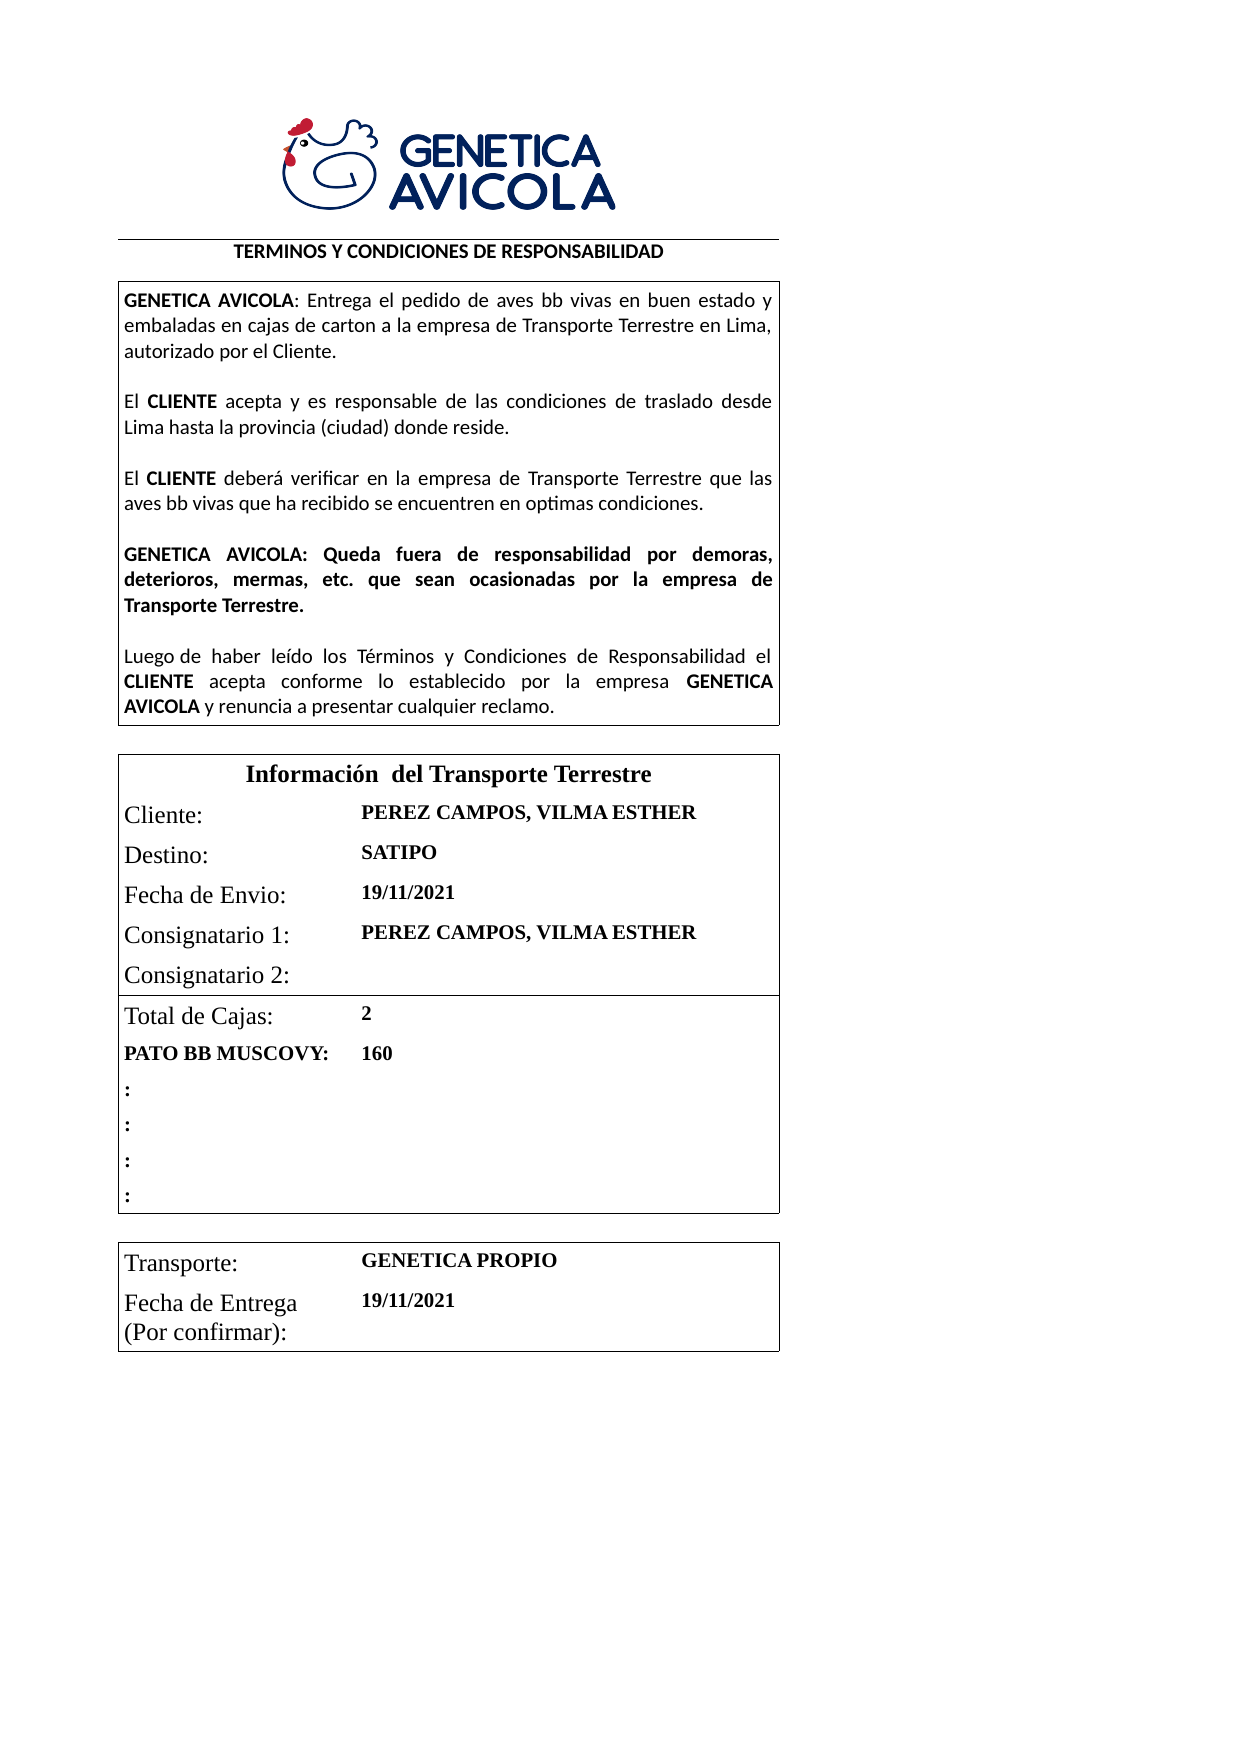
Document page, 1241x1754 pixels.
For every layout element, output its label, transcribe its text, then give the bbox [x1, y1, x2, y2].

table_cell : [119, 1178, 356, 1213]
table_cell 19/11/2021 [356, 874, 779, 914]
table_cell Total de Cajas: [119, 996, 356, 1035]
table_cell [356, 955, 779, 995]
table_cell PATO BB MUSCOVY: [119, 1035, 356, 1071]
table_cell 2 [356, 996, 779, 1035]
table_cell Transporte: [119, 1243, 356, 1282]
table_cell [356, 1178, 779, 1213]
table_cell Consignatario 2: [119, 955, 356, 995]
table_cell : [119, 1071, 356, 1106]
table_cell [356, 1214, 779, 1242]
table_cell Fecha de Entrega (Por confirmar): [119, 1282, 356, 1351]
table_cell [356, 1142, 779, 1177]
table_cell : [119, 1106, 356, 1142]
table_header Información del Transporte Terrestre [119, 755, 779, 794]
table_cell PEREZ CAMPOS, VILMA ESTHER [356, 915, 779, 955]
table_cell Consignatario 1: [119, 915, 356, 955]
table_cell 160 [356, 1035, 779, 1071]
table_cell GENETICA PROPIO [356, 1243, 779, 1282]
table_cell [356, 1106, 779, 1142]
table_cell 19/11/2021 [356, 1282, 779, 1351]
table_cell Cliente: [119, 794, 356, 834]
table_cell SATIPO [356, 834, 779, 874]
table_cell GENETICA AVICOLA: Entrega el pedido de aves bb vivas en buen estado y embaladas en cajas de carton a la empresa de Transporte Terrestre en Lima, autorizado por el Cliente. El CLIENTE acepta y es responsable de las condiciones de traslado desde Lima hasta la provincia (ciudad) donde reside. El CLIENTE deberá verificar en la empresa de Transporte Terrestre que las aves bb vivas que ha recibido se encuentren en optimas condiciones. GENETICA AVICOLA: Queda fuera de responsabilidad por demoras, deterioros, mermas, etc. que sean ocasionadas por la empresa de Transporte Terrestre. Luego de haber leído los Términos y Condiciones de Responsabilidad el CLIENTE acepta conforme lo establecido por la empresa GENETICA AVICOLA y renuncia a presentar cualquier reclamo. [119, 282, 779, 725]
table_cell [356, 1071, 779, 1106]
table_cell Fecha de Envio: [119, 874, 356, 914]
table_header TERMINOS Y CONDICIONES DE RESPONSABILIDAD [118, 240, 779, 281]
table_cell [118, 1214, 356, 1242]
table_cell : [119, 1142, 356, 1177]
picture [282, 118, 616, 210]
table_cell PEREZ CAMPOS, VILMA ESTHER [356, 794, 779, 834]
table_cell Destino: [119, 834, 356, 874]
